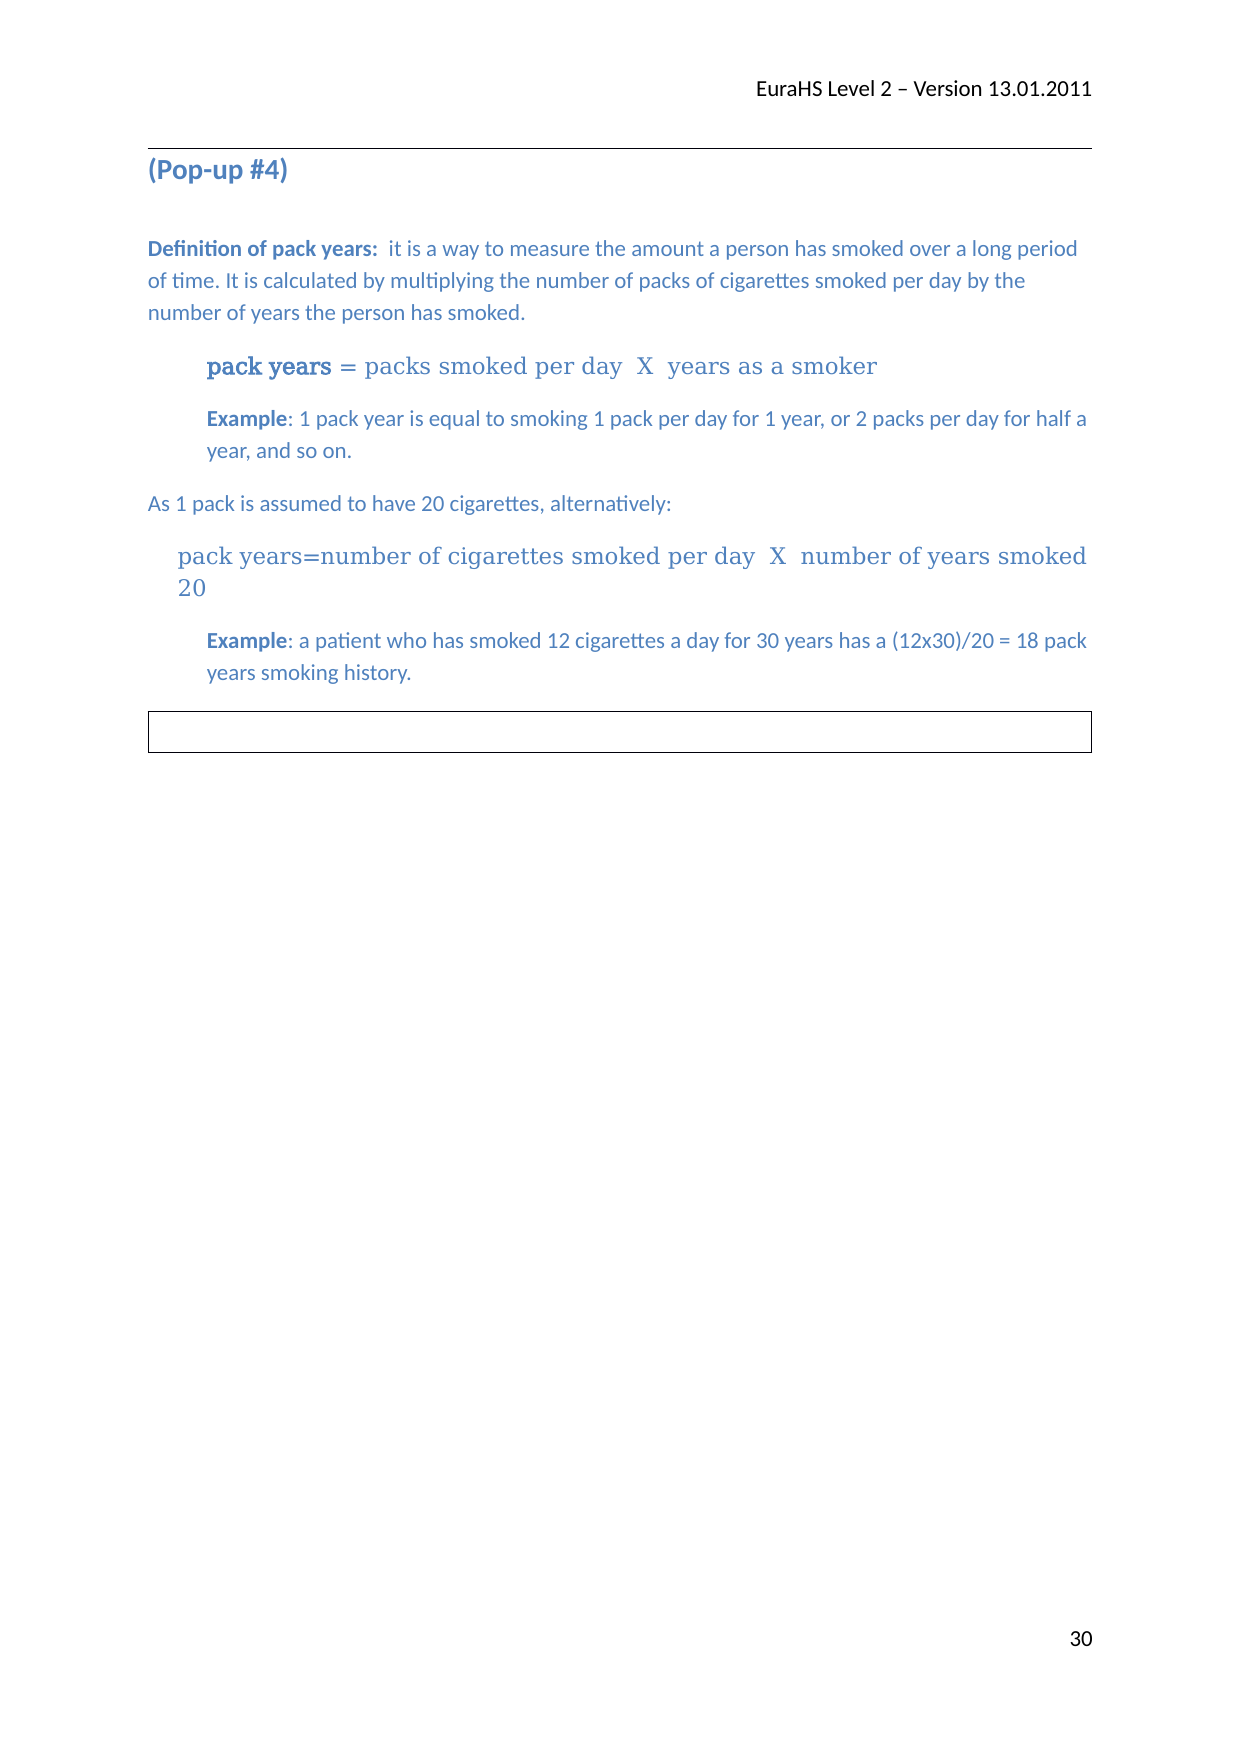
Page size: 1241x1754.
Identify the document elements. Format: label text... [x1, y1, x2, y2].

text pack years=number of cigarettes smoked per day X number of years smoked 20 [177, 542, 1092, 601]
text (Pop-up #4) [148, 149, 1092, 186]
text As 1 pack is assumed to have 20 cigarettes, alternatively: [148, 489, 1092, 517]
text Example: a patient who has smoked 12 cigarettes a day for 30 years has a (12x30)/20 = 18 pack years smoking history. [207, 626, 1092, 686]
text Example: 1 pack year is equal to smoking 1 pack per day for 1 year, or 2 packs per day for half a year, and so on. [207, 404, 1092, 464]
text pack years = packs smoked per day X years as a smoker [207, 351, 1092, 379]
text Definition of pack years: it is a way to measure the amount a person has smoked over a long period of time. It is calculated by multiplying the number of packs of cigarettes smoked per day by the number of years the person has smoked. [148, 234, 1092, 326]
